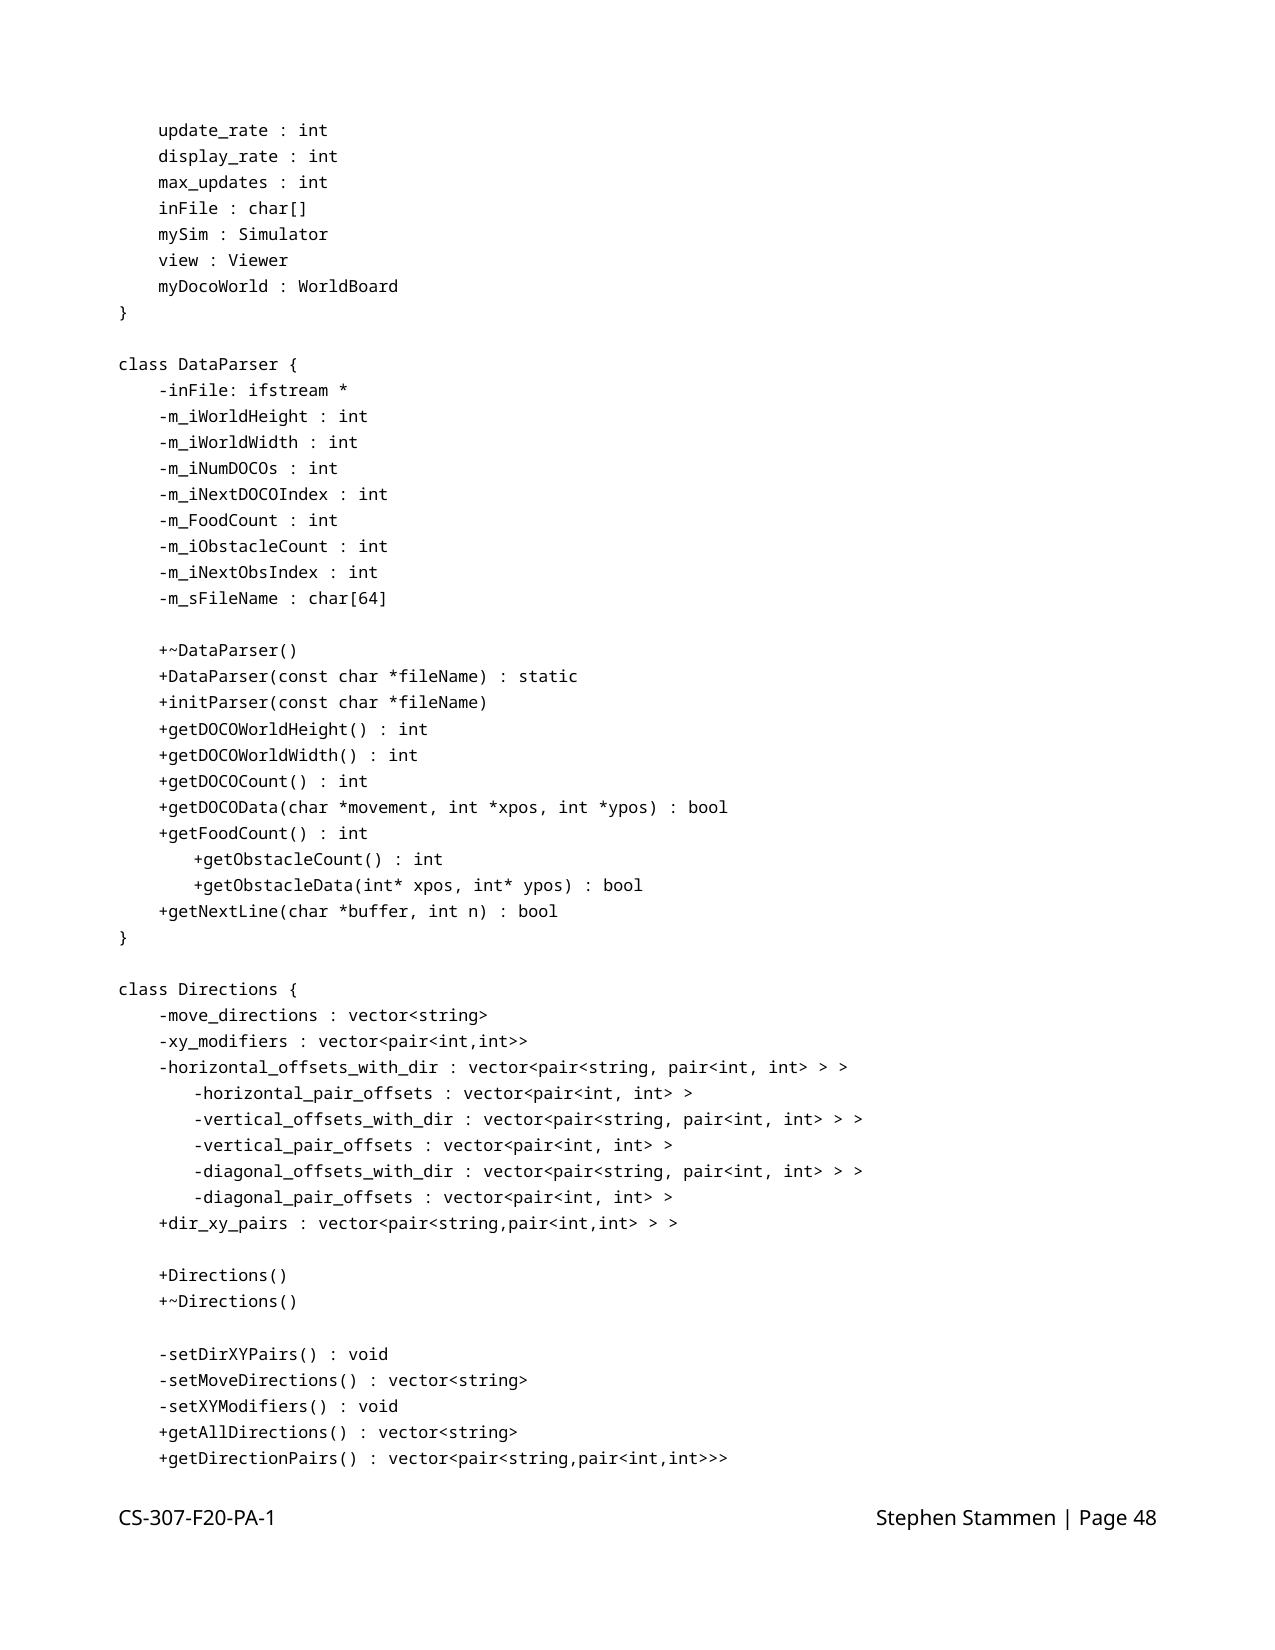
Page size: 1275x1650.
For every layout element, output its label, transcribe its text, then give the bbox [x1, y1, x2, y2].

text update_rate : int display_rate : int max_updates : int inFile : char[] mySim : Simulator view : Viewer myDocoWorld : WorldBoard } class DataParser { -inFile: ifstream * -m_iWorldHeight : int -m_iWorldWidth : int -m_iNumDOCOs : int -m_iNextDOCOIndex : int -m_FoodCount : int -m_iObstacleCount : int -m_iNextObsIndex : int -m_sFileName : char[64] +~DataParser() +DataParser(const char *fileName) : static +initParser(const char *fileName) +getDOCOWorldHeight() : int +getDOCOWorldWidth() : int +getDOCOCount() : int +getDOCOData(char *movement, int *xpos, int *ypos) : bool +getFoodCount() : int +getObstacleCount() : int +getObstacleData(int* xpos, int* ypos) : bool +getNextLine(char *buffer, int n) : bool } class Directions { -move_directions : vector<string> -xy_modifiers : vector<pair<int,int>> -horizontal_offsets_with_dir : vector<pair<string, pair<int, int> > > -horizontal_pair_offsets : vector<pair<int, int> > -vertical_offsets_with_dir : vector<pair<string, pair<int, int> > > -vertical_pair_offsets : vector<pair<int, int> > -diagonal_offsets_with_dir : vector<pair<string, pair<int, int> > > -diagonal_pair_offsets : vector<pair<int, int> > +dir_xy_pairs : vector<pair<string,pair<int,int> > > +Directions() +~Directions() -setDirXYPairs() : void -setMoveDirections() : vector<string> -setXYModifiers() : void +getAllDirections() : vector<string> +getDirectionPairs() : vector<pair<string,pair<int,int>>> [118, 118, 1157, 1469]
